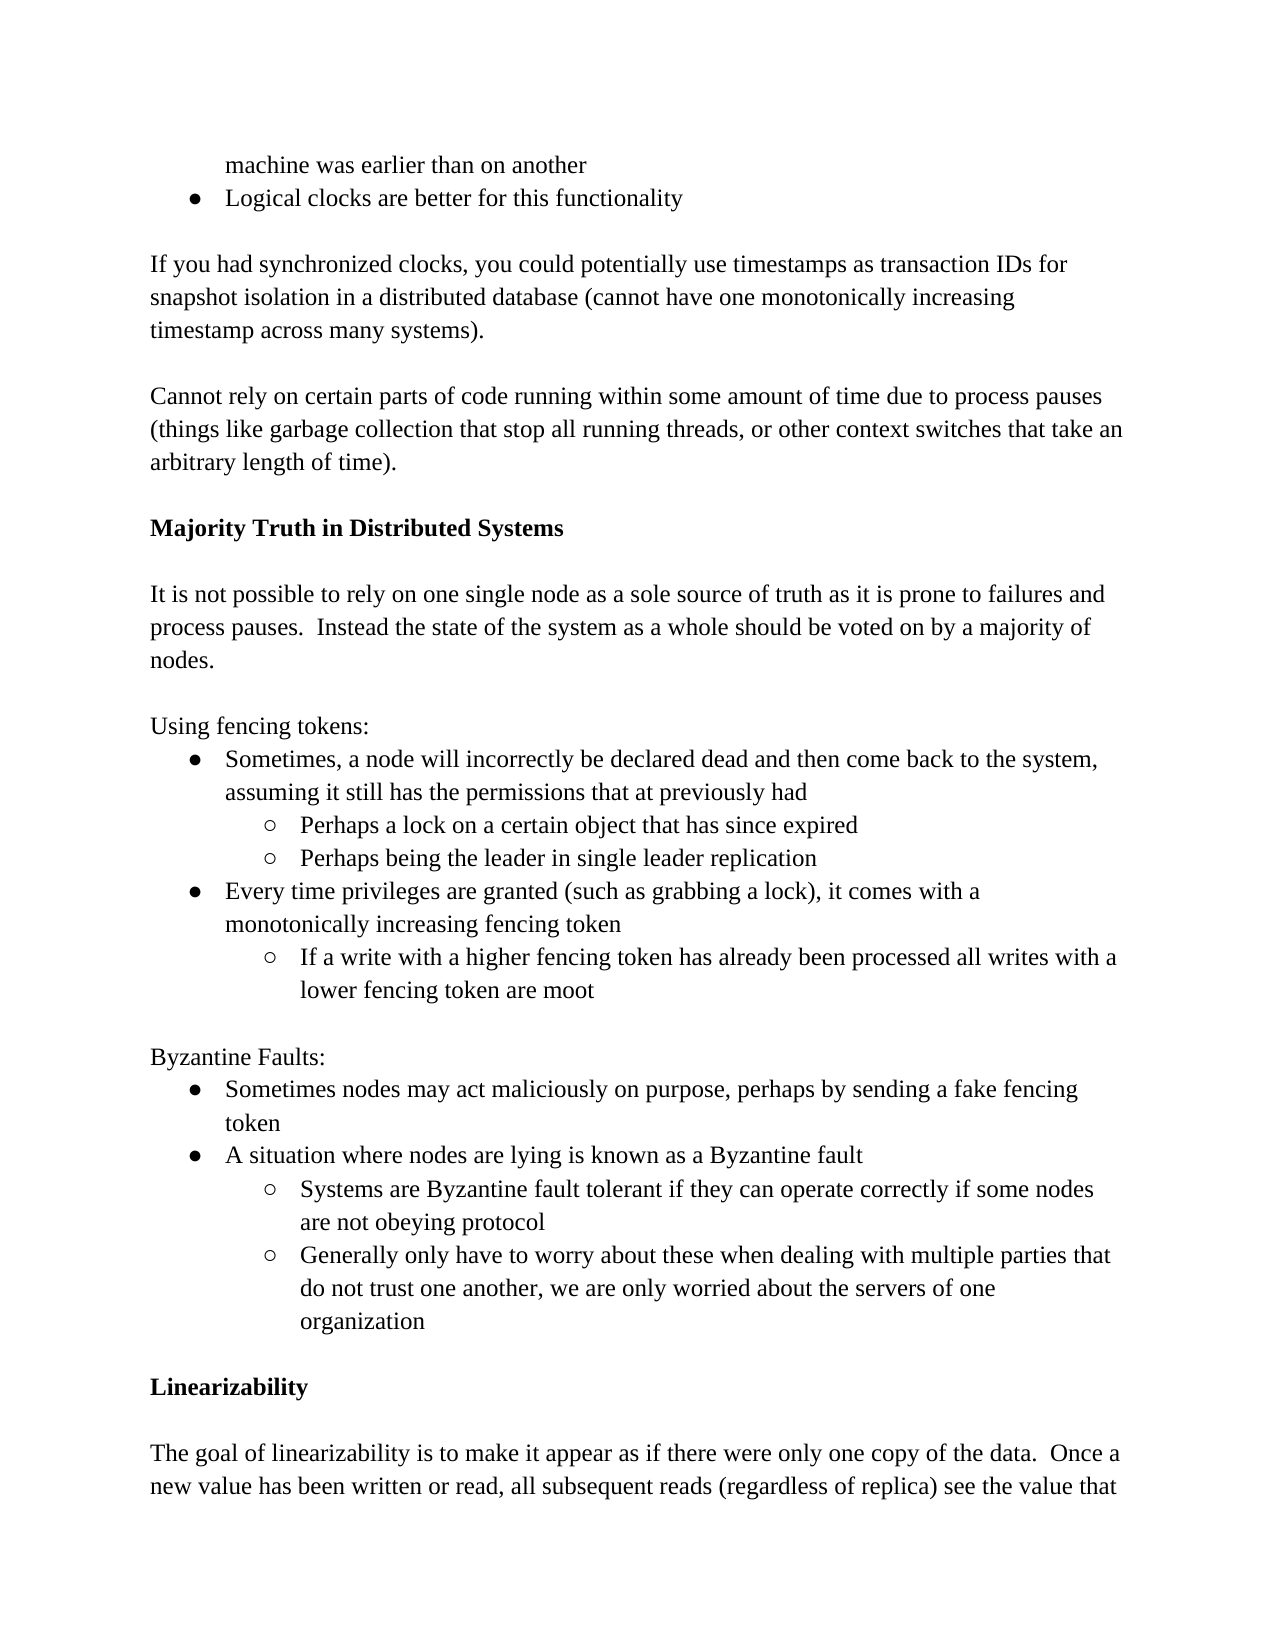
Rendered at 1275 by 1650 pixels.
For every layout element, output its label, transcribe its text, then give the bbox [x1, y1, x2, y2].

text If you had synchronized clocks, you could potentially use timestamps as transaction IDs for snapshot isolation in a distributed database (cannot have one monotonically increasing timestamp across many systems). [150, 249, 1125, 344]
list Perhaps a lock on a certain object that has since expired [262, 810, 1125, 839]
text Using fencing tokens: [150, 711, 1125, 740]
list Sometimes nodes may act maliciously on purpose, perhaps by sending a fake fencing token [187, 1074, 1125, 1136]
list A situation where nodes are lying is known as a Byzantine fault [187, 1141, 1125, 1169]
text Linearizability [150, 1372, 1125, 1401]
list Sometimes, a node will incorrectly be declared dead and then come back to the system, assuming it still has the permissions that at previously had [187, 744, 1125, 806]
list Systems are Byzantine fault tolerant if they can operate correctly if some nodes are not obeying protocol [262, 1174, 1125, 1235]
list Generally only have to worry about these when dealing with multiple parties that do not trust one another, we are only worried about the servers of one organization [262, 1240, 1125, 1334]
list machine was earlier than on another [187, 150, 1125, 179]
list Every time privileges are granted (such as grabbing a lock), it comes with a monotonically increasing fencing token [187, 876, 1125, 938]
text It is not possible to rely on one single node as a sole source of truth as it is prone to failures and process pauses. Instead the state of the system as a whole should be voted on by a majority of nodes. [150, 579, 1125, 674]
text Byzantine Faults: [150, 1042, 1125, 1070]
text The goal of linearizability is to make it appear as if there were only one copy of the data. Once a new value has been written or read, all subsequent reads (regardless of replica) see the value that [150, 1438, 1125, 1499]
text Cannot rely on certain parts of code running within some amount of time due to process pauses (things like garbage collection that stop all running threads, or other context switches that take an arbitrary length of time). [150, 381, 1125, 476]
list Logical clocks are better for this functionality [187, 183, 1125, 212]
list Perhaps being the leader in single leader replication [262, 843, 1125, 872]
list If a write with a higher fencing token has already been processed all writes with a lower fencing token are moot [262, 942, 1125, 1004]
text Majority Truth in Distributed Systems [150, 513, 1125, 542]
